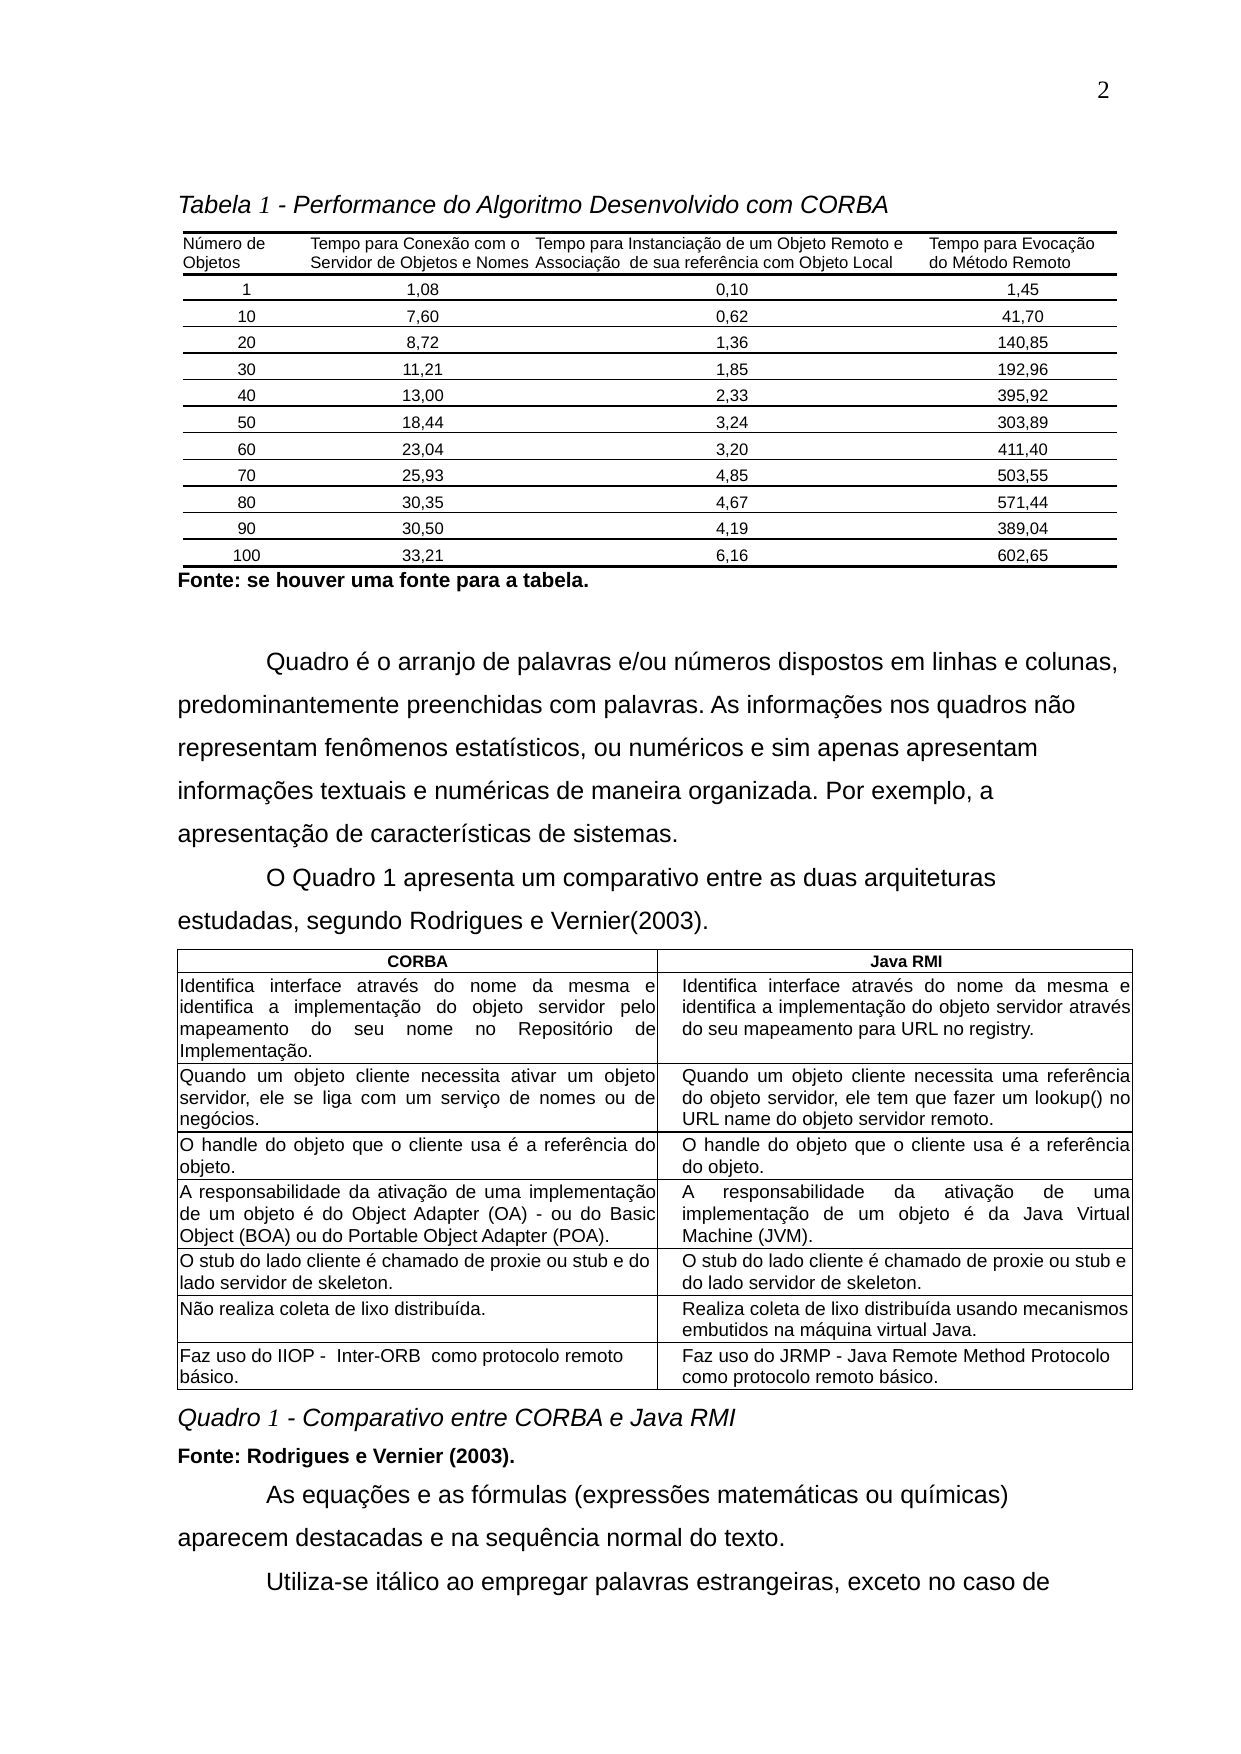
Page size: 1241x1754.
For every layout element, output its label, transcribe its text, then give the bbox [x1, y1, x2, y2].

table_header Java RMI [658, 950, 1132, 972]
text Fonte: Rodrigues e Vernier (2003). [177, 1444, 1122, 1468]
table_cell 192,96 [929, 354, 1117, 379]
table_header Número de Objetos [183, 234, 310, 272]
table_cell 80 [183, 487, 310, 512]
table_cell 602,65 [929, 540, 1117, 565]
table_cell 7,60 [310, 301, 535, 326]
table_header Tempo para Evocação do Método Remoto [929, 234, 1117, 272]
table_cell 411,40 [929, 433, 1117, 458]
table_cell 30,35 [310, 487, 535, 512]
table_cell 389,04 [929, 513, 1117, 538]
table_cell 30,50 [310, 513, 535, 538]
table_cell A responsabilidade da ativação de uma implementação de um objeto é da Java Virtual Machine (JVM). [658, 1180, 1132, 1247]
text Utiliza-se itálico ao empregar palavras estrangeiras, exceto no caso de [177, 1566, 1122, 1595]
table_cell O handle do objeto que o cliente usa é a referência do objeto. [178, 1133, 657, 1179]
table_cell 3,24 [535, 407, 929, 432]
table_header Tempo para Conexão com o Servidor de Objetos e Nomes [310, 234, 535, 272]
text Tabela 1 - Performance do Algoritmo Desenvolvido com CORBA [177, 190, 1122, 218]
table_cell 41,70 [929, 301, 1117, 326]
table_cell 40 [183, 380, 310, 405]
table_cell 6,16 [535, 540, 929, 565]
text Quadro 1 - Comparativo entre CORBA e Java RMI [177, 1403, 1122, 1432]
table_cell 0,62 [535, 301, 929, 326]
table_cell 4,85 [535, 460, 929, 485]
table_cell O handle do objeto que o cliente usa é a referência do objeto. [658, 1133, 1132, 1179]
table_cell 11,21 [310, 354, 535, 379]
table_cell Faz uso do JRMP - Java Remote Method Protocolo como protocolo remoto básico. [658, 1343, 1132, 1389]
table_cell 18,44 [310, 407, 535, 432]
table_cell Quando um objeto cliente necessita ativar um objeto servidor, ele se liga com um serviço de nomes ou de negócios. [178, 1064, 657, 1131]
table_cell Identifica interface através do nome da mesma e identifica a implementação do objeto servidor através do seu mapeamento para URL no registry. [658, 973, 1132, 1062]
table_cell O stub do lado cliente é chamado de proxie ou stub e do lado servidor de skeleton. [658, 1249, 1132, 1295]
table_cell Realiza coleta de lixo distribuída usando mecanismos embutidos na máquina virtual Java. [658, 1296, 1132, 1342]
table_cell 4,67 [535, 487, 929, 512]
table_cell 3,20 [535, 433, 929, 458]
text Fonte: se houver uma fonte para a tabela. [177, 568, 1122, 592]
table_cell 395,92 [929, 380, 1117, 405]
table_cell 90 [183, 513, 310, 538]
table_cell 20 [183, 327, 310, 352]
table_cell Faz uso do IIOP - Inter-ORB como protocolo remoto básico. [178, 1343, 657, 1389]
table_cell 60 [183, 433, 310, 458]
text Quadro é o arranjo de palavras e/ou números dispostos em linhas e colunas, predominantemente preenchidas com palavras. As informações nos quadros não representam fenômenos estatísticos, ou numéricos e sim apenas apresentam informações textuais e numéricas de maneira organizada. Por exemplo, a apresentação de características de sistemas. [177, 647, 1122, 848]
table_cell 100 [183, 540, 310, 565]
table_cell Não realiza coleta de lixo distribuída. [178, 1296, 657, 1342]
table_cell Identifica interface através do nome da mesma e identifica a implementação do objeto servidor pelo mapeamento do seu nome no Repositório de Implementação. [178, 973, 657, 1062]
table_cell 303,89 [929, 407, 1117, 432]
table_cell 0,10 [535, 276, 929, 299]
table_cell 503,55 [929, 460, 1117, 485]
table_cell 10 [183, 301, 310, 326]
table_cell 2,33 [535, 380, 929, 405]
table_cell 50 [183, 407, 310, 432]
table_header CORBA [178, 950, 657, 972]
table_cell 4,19 [535, 513, 929, 538]
text As equações e as fórmulas (expressões matemáticas ou químicas) aparecem destacadas e na sequência normal do texto. [177, 1480, 1122, 1552]
table_cell 1,45 [929, 276, 1117, 299]
table_cell 1 [183, 276, 310, 299]
table_cell 1,85 [535, 354, 929, 379]
table_cell 13,00 [310, 380, 535, 405]
table_cell 1,08 [310, 276, 535, 299]
table_cell 30 [183, 354, 310, 379]
table_cell 25,93 [310, 460, 535, 485]
table_cell 1,36 [535, 327, 929, 352]
table_cell Quando um objeto cliente necessita uma referência do objeto servidor, ele tem que fazer um lookup() no URL name do objeto servidor remoto. [658, 1064, 1132, 1131]
table_cell O stub do lado cliente é chamado de proxie ou stub e do lado servidor de skeleton. [178, 1249, 657, 1295]
table_cell 571,44 [929, 487, 1117, 512]
table_cell A responsabilidade da ativação de uma implementação de um objeto é do Object Adapter (OA) - ou do Basic Object (BOA) ou do Portable Object Adapter (POA). [178, 1180, 657, 1247]
table_cell 70 [183, 460, 310, 485]
text O Quadro 1 apresenta um comparativo entre as duas arquiteturas estudadas, segundo Rodrigues e Vernier(2003). [177, 862, 1122, 934]
table_cell 8,72 [310, 327, 535, 352]
table_cell 23,04 [310, 433, 535, 458]
table_cell 140,85 [929, 327, 1117, 352]
table_cell 33,21 [310, 540, 535, 565]
table_header Tempo para Instanciação de um Objeto Remoto e Associação de sua referência com Objeto Local [535, 234, 929, 272]
